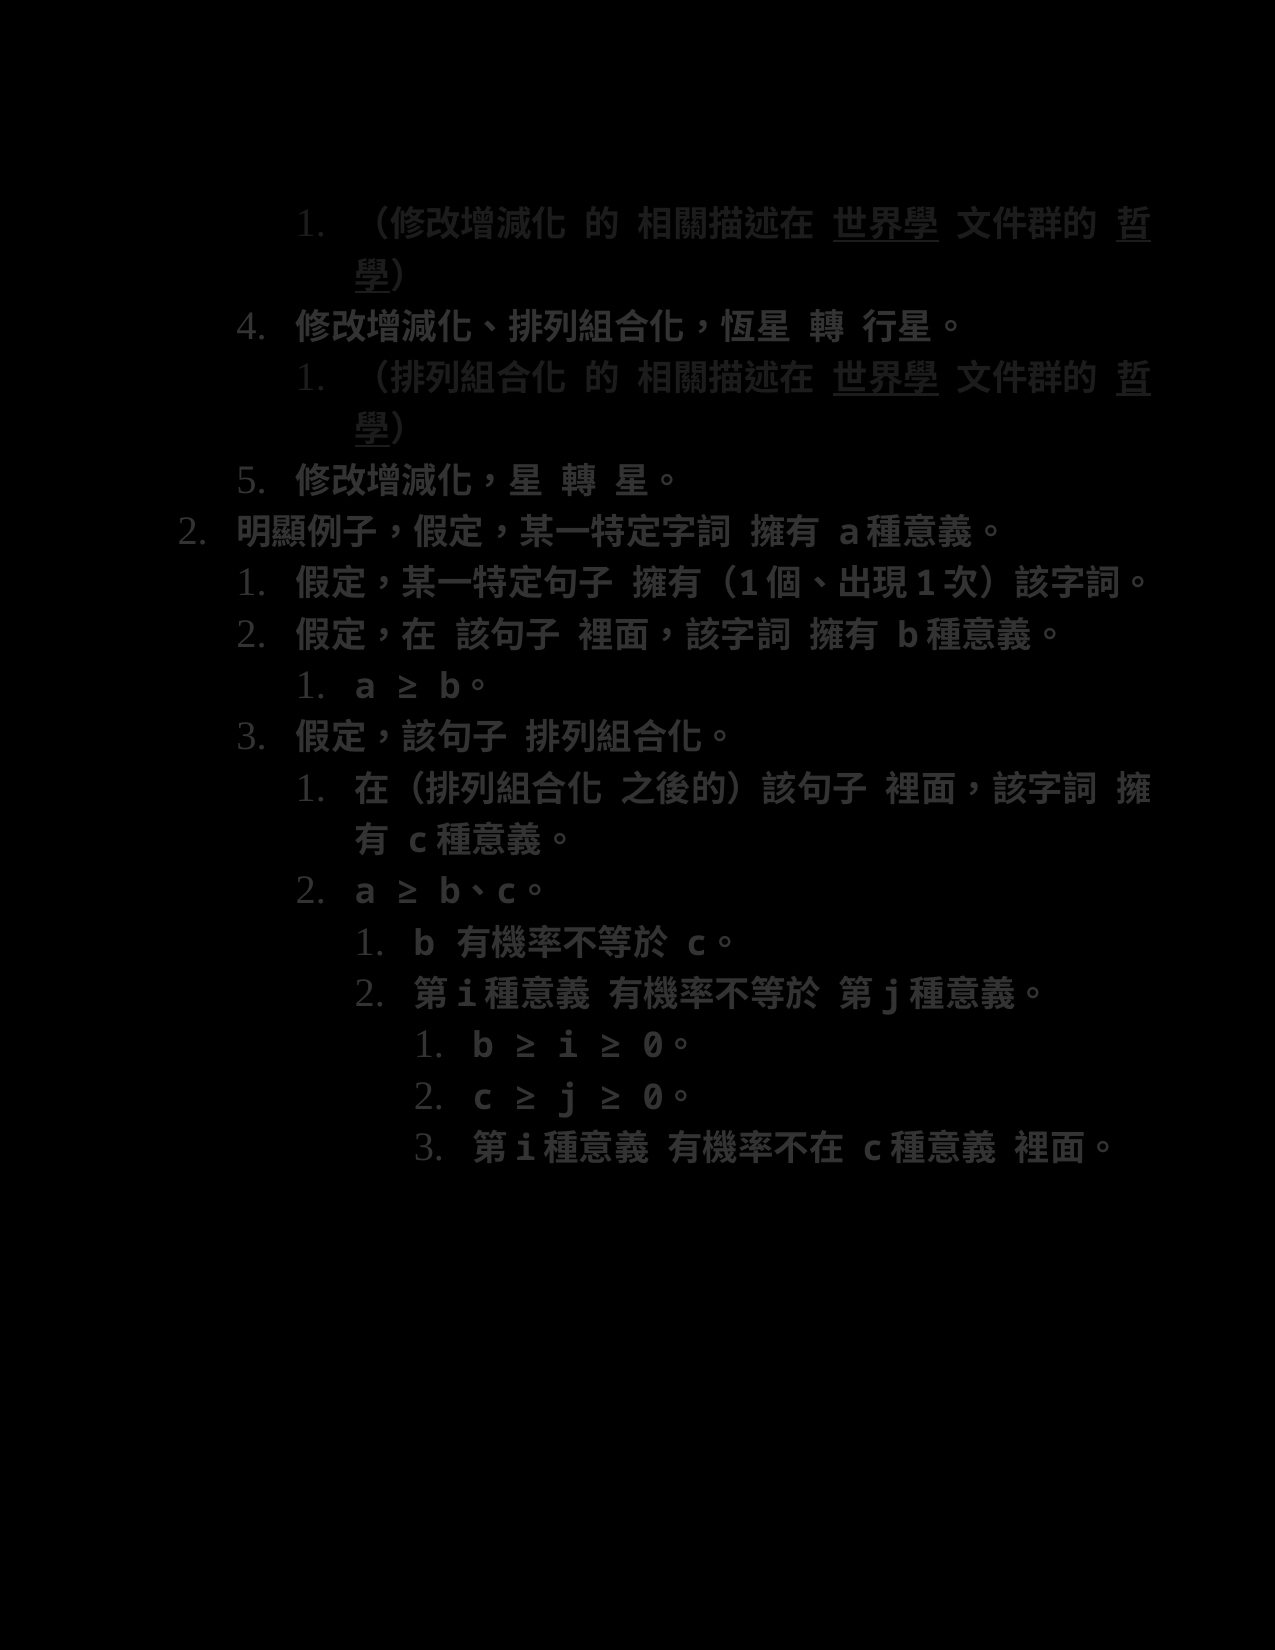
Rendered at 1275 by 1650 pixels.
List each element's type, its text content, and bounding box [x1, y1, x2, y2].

list 假定，在 該句子 裡面，該字詞 擁有 b種意義。 [236, 606, 1157, 657]
list 第i種意義 有機率不等於 第j種意義。 [354, 965, 1157, 1017]
list b 有機率不等於 c。 [354, 914, 1157, 965]
list 明顯例子，假定，某一特定字詞 擁有 a種意義。 [177, 503, 1157, 555]
list 假定，某一特定句子 擁有（1個、出現1次）該字詞。 [236, 555, 1157, 606]
list a ≥ b、c。 [295, 863, 1157, 914]
list （排列組合化 的 相關描述在 世界學 文件群的 哲學） [295, 349, 1157, 452]
list （修改增減化 的 相關描述在 世界學 文件群的 哲學） [295, 196, 1157, 298]
list 修改增減化、排列組合化，恆星 轉 行星。 [236, 298, 1157, 349]
list 第i種意義 有機率不在 c種意義 裡面。 [413, 1119, 1157, 1171]
list b ≥ i ≥ 0。 [413, 1017, 1157, 1068]
list 假定，該句子 排列組合化。 [236, 709, 1157, 760]
list 在（排列組合化 之後的）該句子 裡面，該字詞 擁有 c種意義。 [295, 760, 1157, 863]
list c ≥ j ≥ 0。 [413, 1068, 1157, 1119]
list a ≥ b。 [295, 657, 1157, 709]
list 修改增減化，星 轉 星。 [236, 452, 1157, 503]
